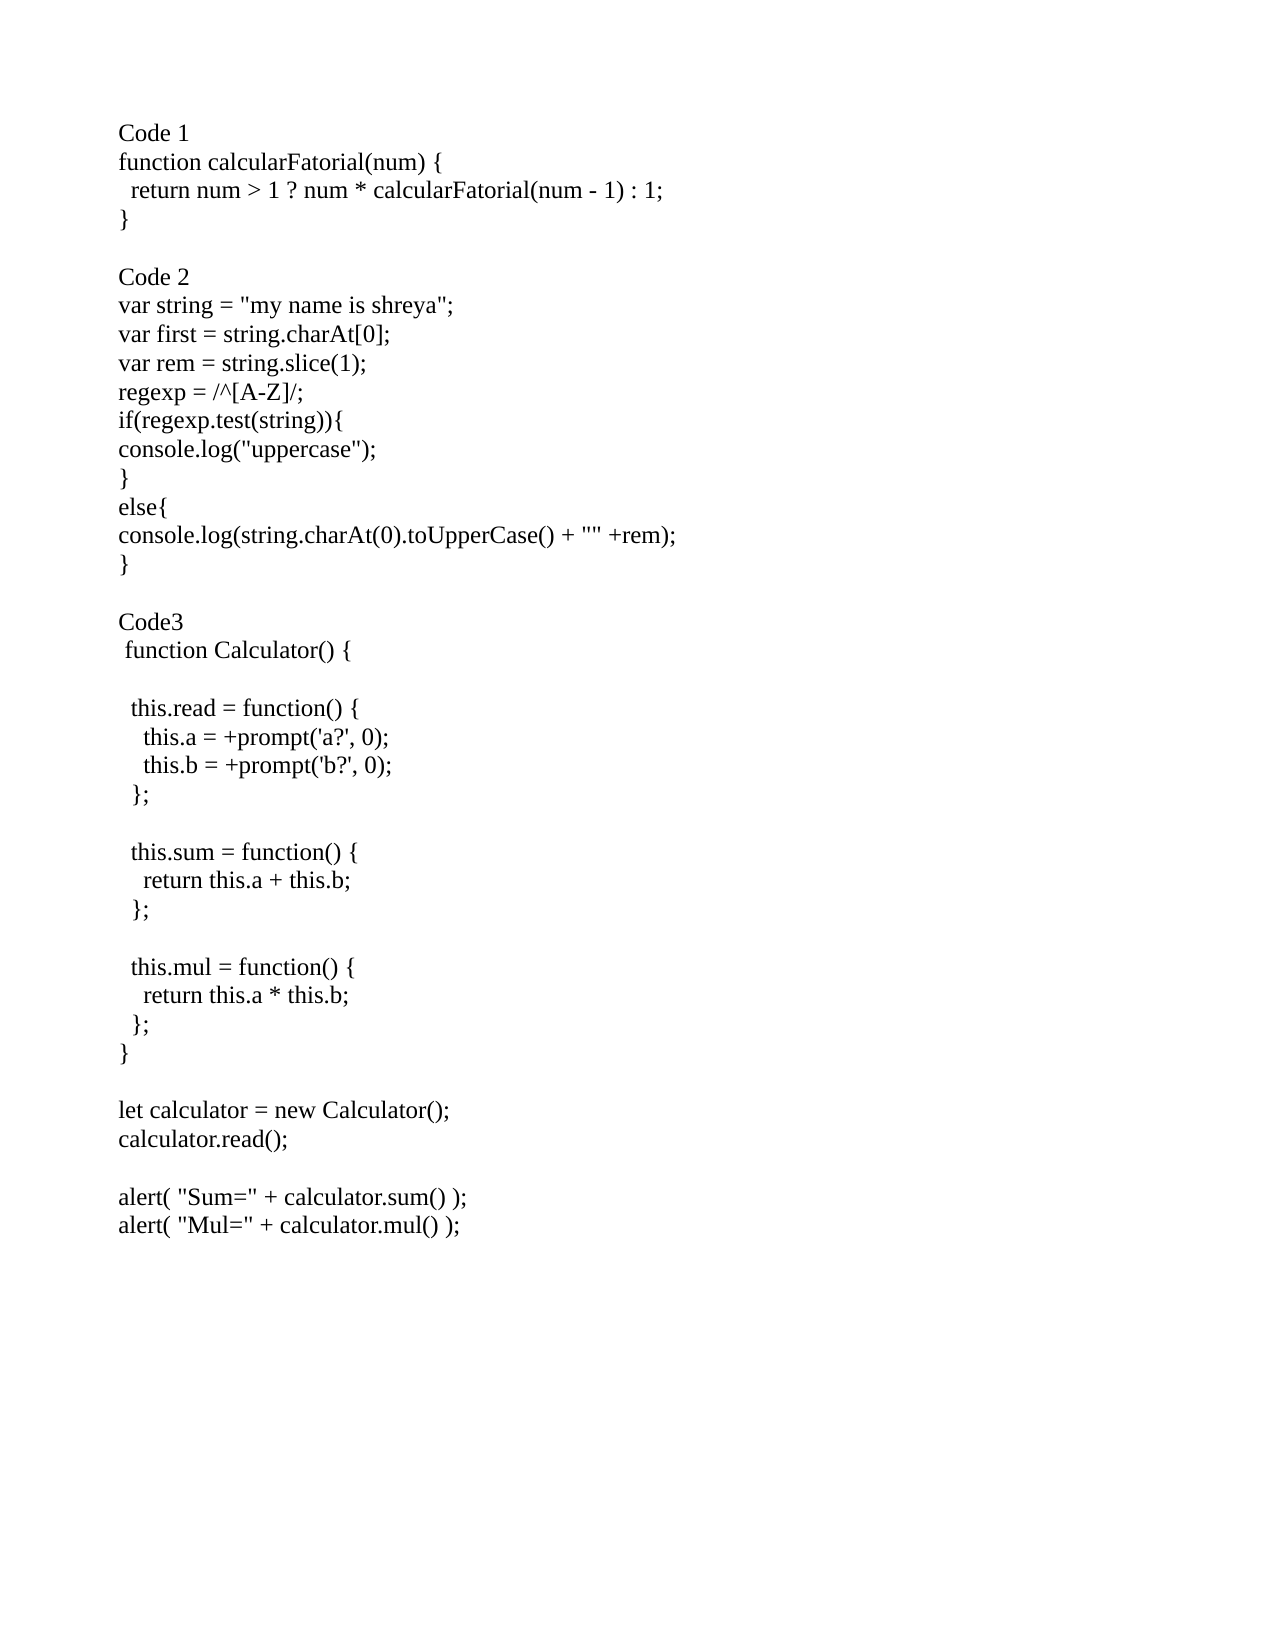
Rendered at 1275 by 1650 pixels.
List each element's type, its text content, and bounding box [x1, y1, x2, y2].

text }; [118, 779, 1157, 808]
text Code 2 [118, 262, 1157, 291]
text }; [118, 1009, 1157, 1038]
text } [118, 463, 1157, 492]
text this.read = function() { [118, 693, 1157, 722]
text } [118, 204, 1157, 233]
text }; [118, 894, 1157, 923]
text var string = "my name is shreya"; [118, 291, 1157, 319]
text this.b = +prompt('b?', 0); [118, 751, 1157, 779]
text var first = string.charAt[0]; [118, 319, 1157, 348]
text this.mul = function() { [118, 952, 1157, 981]
text function Calculator() { [118, 636, 1157, 664]
text alert( "Sum=" + calculator.sum() ); [118, 1182, 1157, 1211]
text calculator.read(); [118, 1124, 1157, 1153]
text console.log("uppercase"); [118, 434, 1157, 463]
text return this.a * this.b; [118, 981, 1157, 1009]
text if(regexp.test(string)){ [118, 406, 1157, 434]
text var rem = string.slice(1); [118, 348, 1157, 377]
text } [118, 1038, 1157, 1067]
text this.sum = function() { [118, 837, 1157, 866]
text else{ [118, 492, 1157, 521]
text function calcularFatorial(num) { [118, 147, 1157, 176]
text alert( "Mul=" + calculator.mul() ); [118, 1211, 1157, 1239]
text return this.a + this.b; [118, 866, 1157, 894]
text this.a = +prompt('a?', 0); [118, 722, 1157, 751]
text Code 1 [118, 118, 1157, 147]
text Code3 [118, 607, 1157, 636]
text console.log(string.charAt(0).toUpperCase() + "" +rem); [118, 521, 1157, 549]
text return num > 1 ? num * calcularFatorial(num - 1) : 1; [118, 176, 1157, 204]
text regexp = /^[A-Z]/; [118, 377, 1157, 406]
text let calculator = new Calculator(); [118, 1096, 1157, 1124]
text } [118, 549, 1157, 578]
